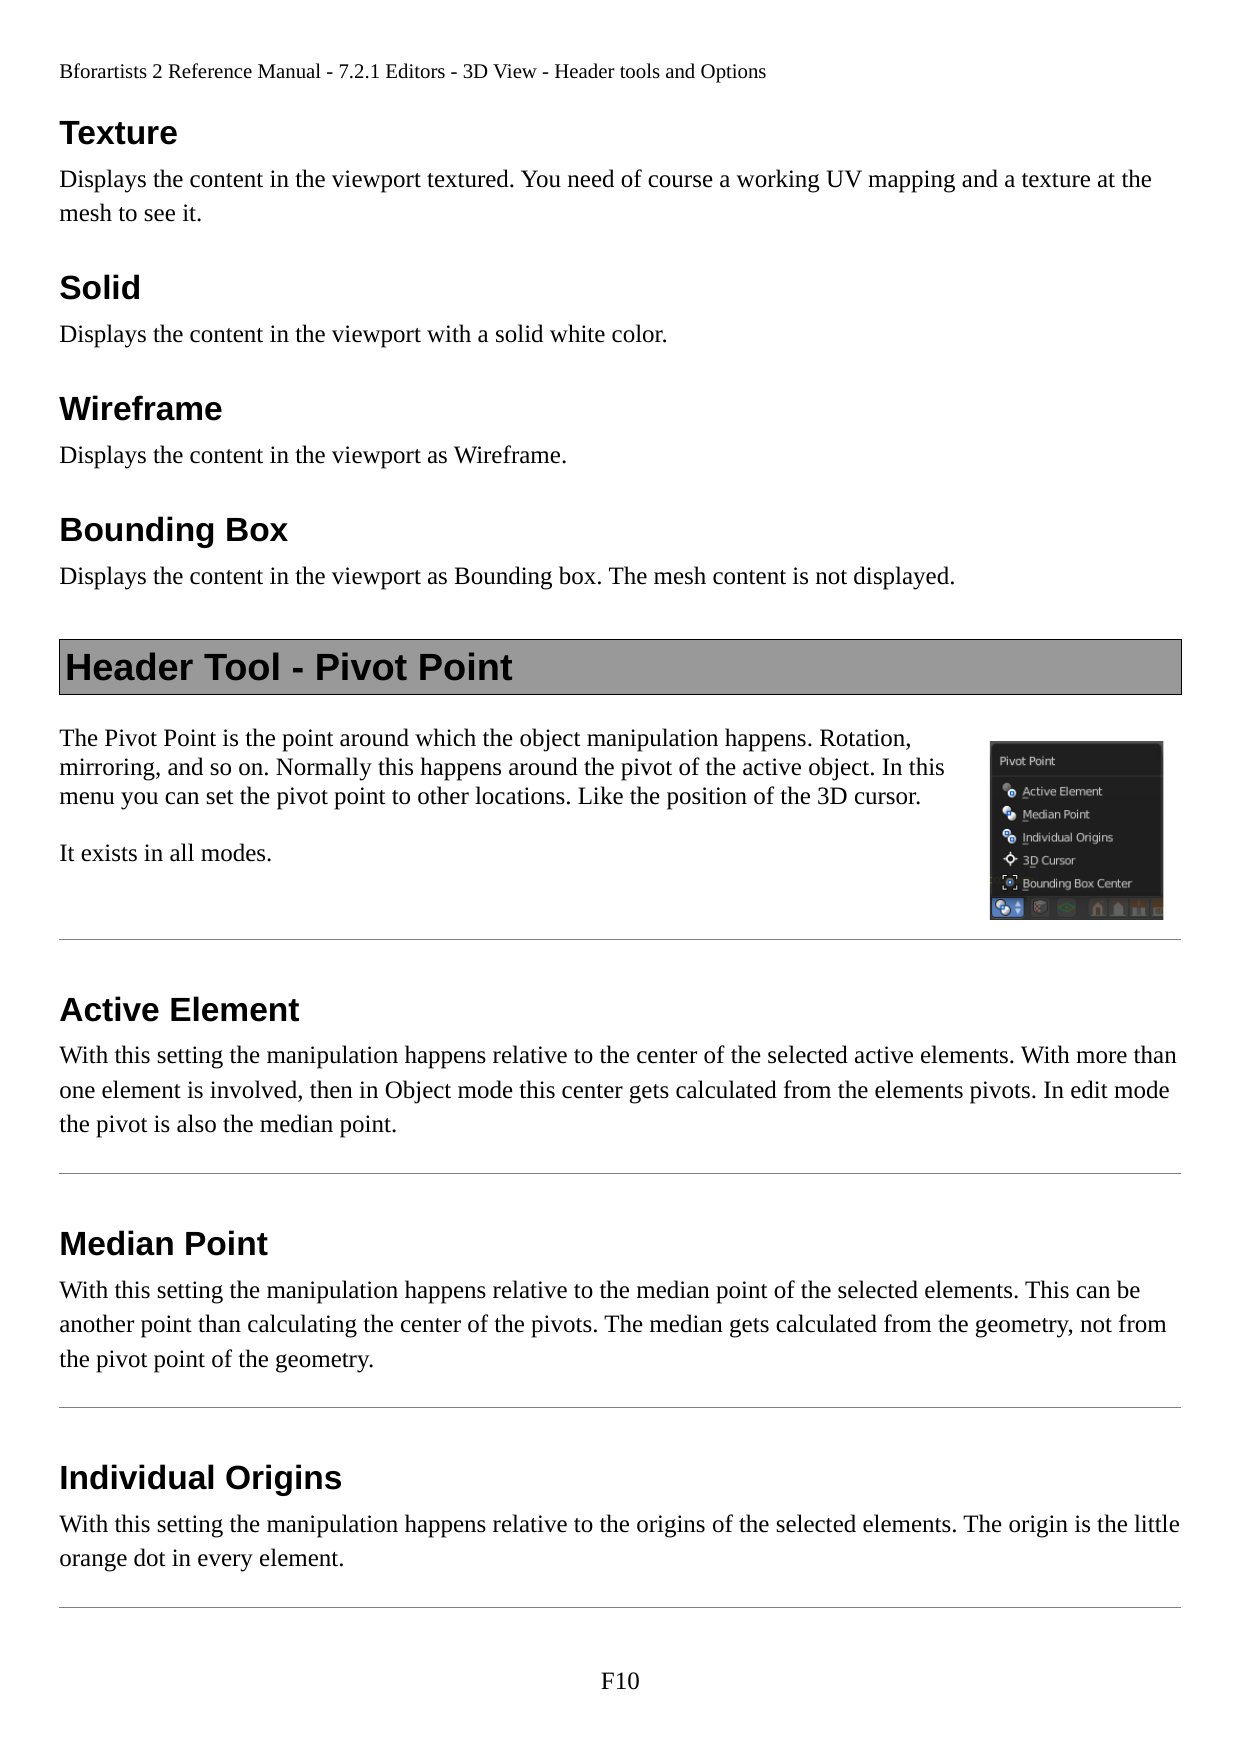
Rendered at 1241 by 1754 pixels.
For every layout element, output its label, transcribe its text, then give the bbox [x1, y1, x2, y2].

text With this setting the manipulation happens relative to the center of the selected active elements. With more than one element is involved, then in Object mode this center gets calculated from the elements pivots. In edit mode the pivot is also the median point. [59, 1041, 1181, 1138]
subtitle Solid [59, 268, 1181, 307]
subtitle Active Element [59, 989, 1181, 1028]
text With this setting the manipulation happens relative to the origins of the selected elements. The origin is the little orange dot in every element. [59, 1509, 1181, 1572]
subtitle Median Point [59, 1224, 1181, 1262]
subtitle Individual Origins [59, 1458, 1181, 1496]
text With this setting the manipulation happens relative to the median point of the selected elements. This can be another point than calculating the center of the pivots. The median gets calculated from the geometry, not from the pivot point of the geometry. [59, 1275, 1181, 1372]
text The Pivot Point is the point around which the object manipulation happens. Rotation, mirroring, and so on. Normally this happens around the pivot of the active object. In this menu you can set the pivot point to other locations. Like the position of the 3D cursor. [59, 723, 1181, 809]
subtitle Bounding Box [59, 510, 1181, 549]
text Displays the content in the viewport as Bounding box. The mesh content is not displayed. [59, 561, 1181, 590]
text Displays the content in the viewport as Wireframe. [59, 440, 1181, 469]
table_header Header Tool - Pivot Point [60, 640, 1181, 694]
text Displays the content in the viewport with a solid white color. [59, 319, 1181, 348]
text Displays the content in the viewport textured. You need of course a working UV mapping and a texture at the mesh to see it. [59, 164, 1181, 227]
text It exists in all modes. [59, 838, 989, 867]
subtitle Wireframe [59, 389, 1181, 428]
subtitle Texture [59, 113, 1181, 151]
picture [989, 741, 1164, 920]
text [1164, 838, 1181, 867]
